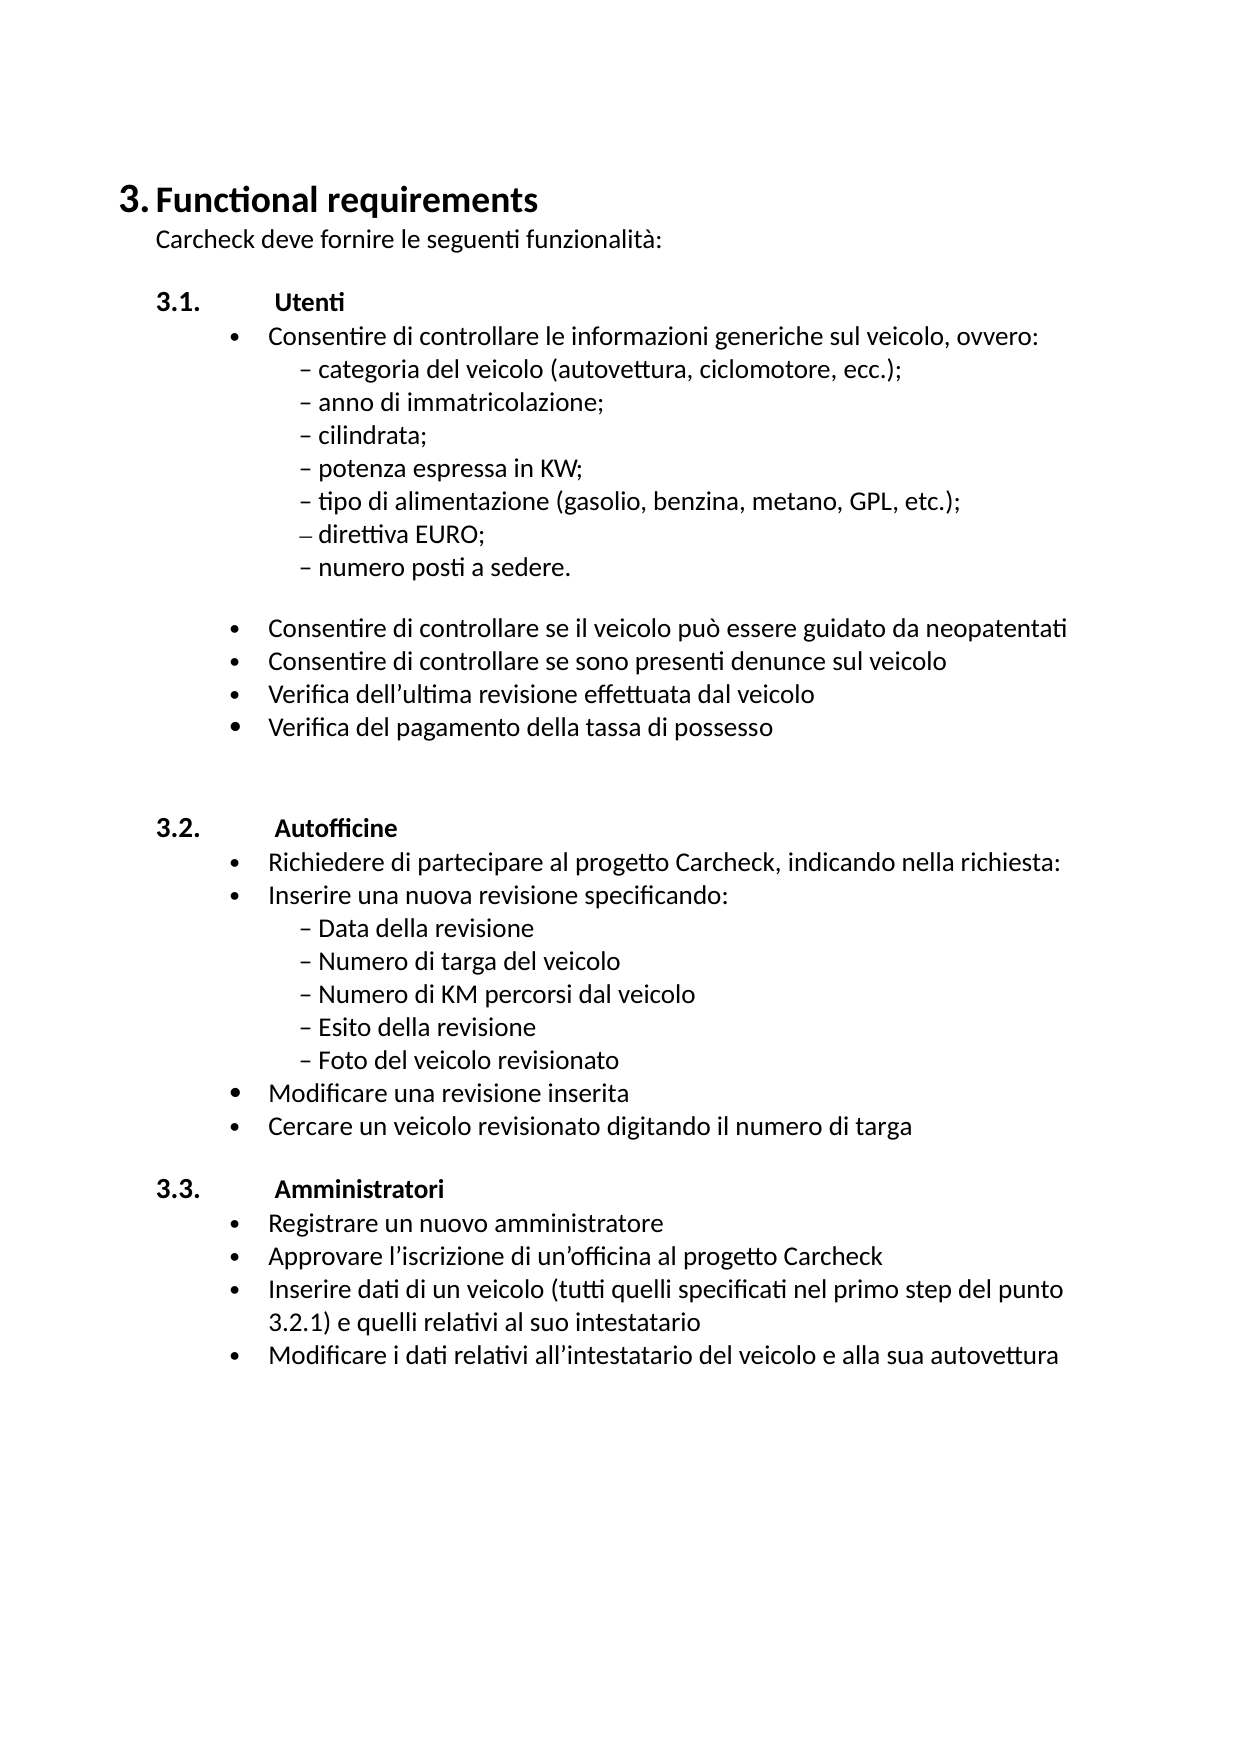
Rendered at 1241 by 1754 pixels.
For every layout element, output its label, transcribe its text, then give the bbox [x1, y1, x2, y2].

list Autofficine [156, 809, 1122, 845]
list Inserire dati di un veicolo (tutti quelli specificati nel primo step del punto 3.2.1) e quelli relativi al suo intestatario [231, 1272, 1122, 1338]
list Functional requirements Carcheck deve fornire le seguenti funzionalità: [118, 172, 1122, 283]
list Consentire di controllare se il veicolo può essere guidato da neopatentati [231, 611, 1122, 644]
list Amministratori [156, 1170, 1122, 1206]
list Verifica dell’ultima revisione effettuata dal veicolo [231, 677, 1122, 710]
list Consentire di controllare se sono presenti denunce sul veicolo [231, 644, 1122, 677]
list Cercare un veicolo revisionato digitando il numero di targa [231, 1109, 1122, 1170]
list Verifica del pagamento della tassa di possesso [231, 710, 1122, 809]
list Approvare l’iscrizione di un’officina al progetto Carcheck [231, 1239, 1122, 1272]
list Modificare una revisione inserita [231, 1076, 1122, 1109]
list Inserire una nuova revisione specificando: – Data della revisione – Numero di targa del veicolo – Numero di KM percorsi dal veicolo – Esito della revisione – Foto del veicolo revisionato [231, 878, 1122, 1076]
list Richiedere di partecipare al progetto Carcheck, indicando nella richiesta: [231, 845, 1122, 878]
list Consentire di controllare le informazioni generiche sul veicolo, ovvero: – categoria del veicolo (autovettura, ciclomotore, ecc.); – anno di immatricolazione; – cilindrata; – potenza espressa in KW; – tipo di alimentazione (gasolio, benzina, metano, GPL, etc.); – direttiva EURO; – numero posti a sedere. [231, 319, 1122, 611]
list Registrare un nuovo amministratore [231, 1206, 1122, 1239]
list Modificare i dati relativi all’intestatario del veicolo e alla sua autovettura [231, 1338, 1122, 1371]
list Utenti [156, 283, 1122, 319]
